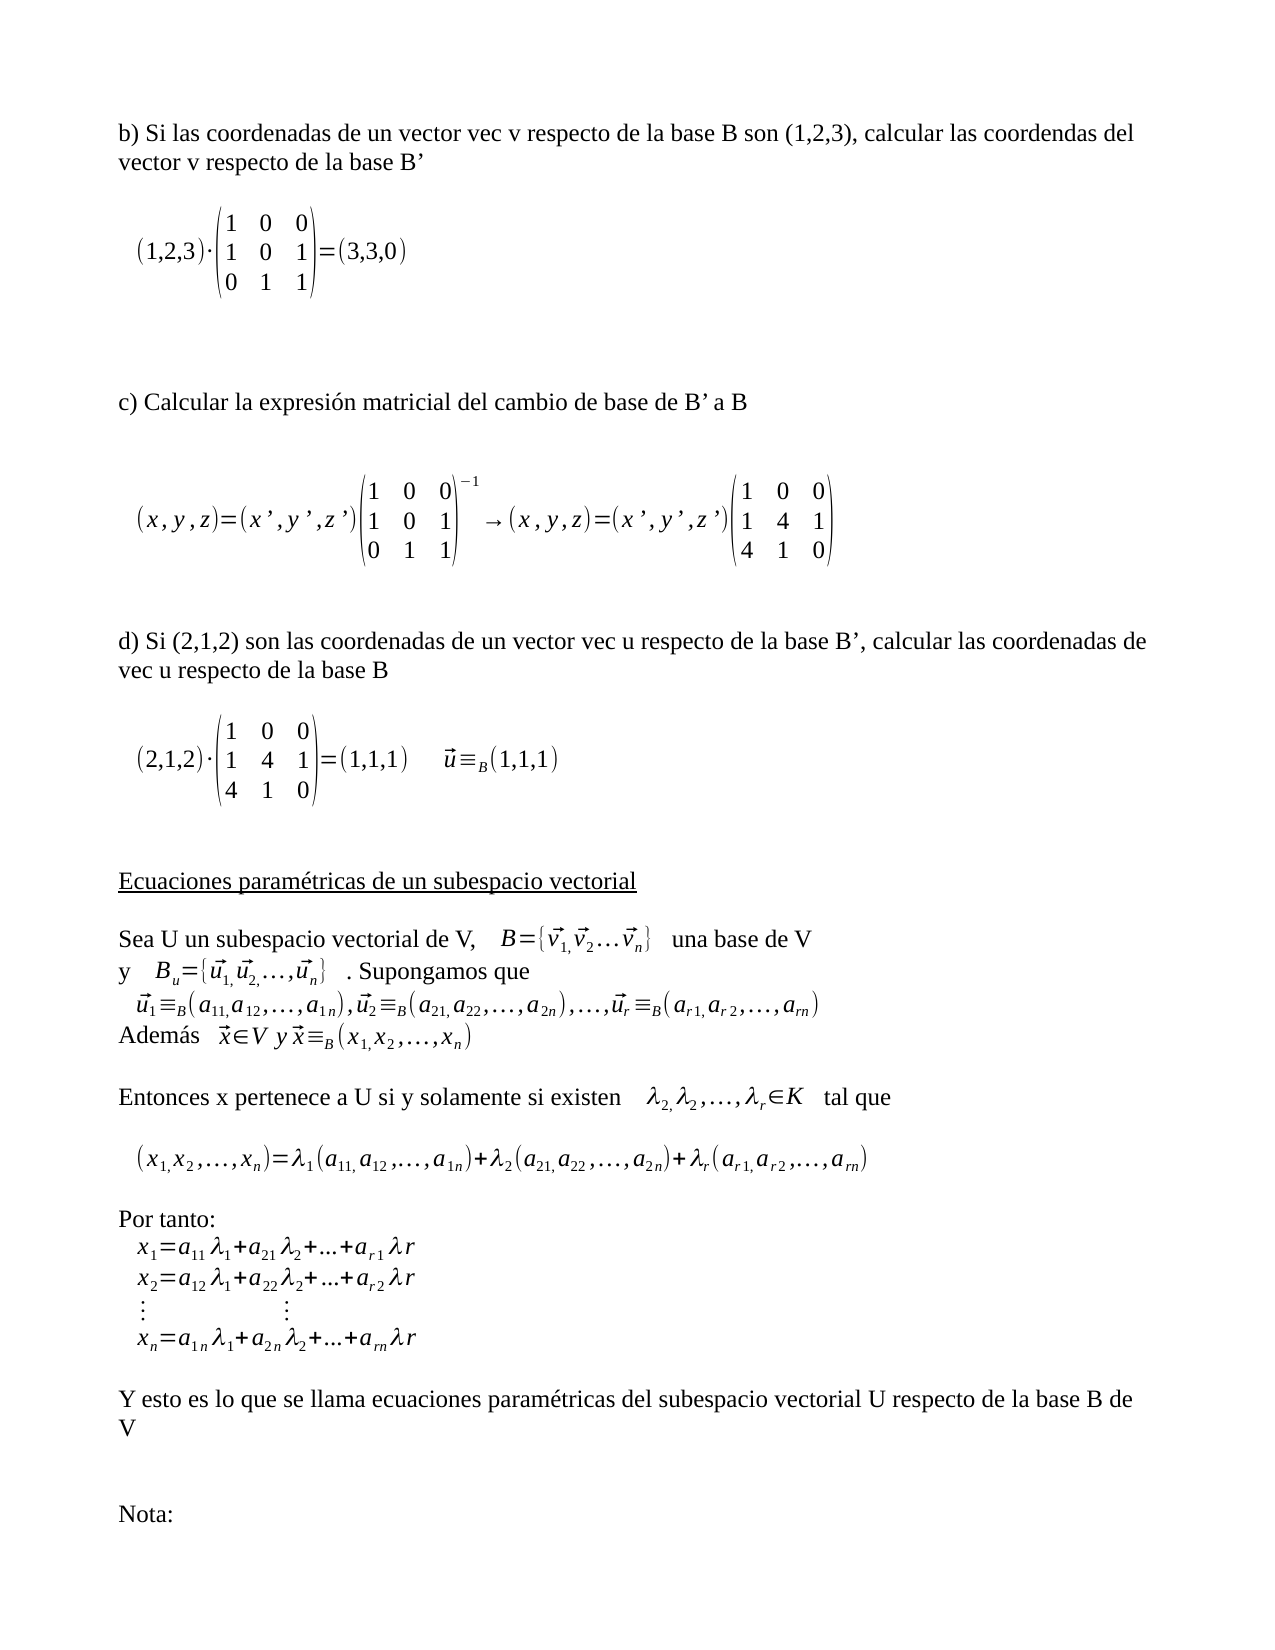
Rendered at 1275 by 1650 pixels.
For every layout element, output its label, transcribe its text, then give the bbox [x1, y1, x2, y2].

text Entonces x pertenece a U si y solamente si existen tal que [118, 1082, 1157, 1114]
text Nota: [118, 1499, 1157, 1528]
text y . Supongamos que [118, 956, 1157, 1021]
text Y esto es lo que se llama ecuaciones paramétricas del subespacio vectorial U respecto de la base B de V [118, 1384, 1157, 1441]
text Sea U un subespacio vectorial de V, una base de V [118, 924, 1157, 956]
text Por tanto: [118, 1204, 1157, 1232]
text b) Si las coordenadas de un vector vec v respecto de la base B son (1,2,3), calcular las coordendas del vector v respecto de la base B’ [118, 118, 1157, 176]
text d) Si (2,1,2) son las coordenadas de un vector vec u respecto de la base B’, calcular las coordenadas de vec u respecto de la base B [118, 626, 1157, 684]
text c) Calcular la expresión matricial del cambio de base de B’ a B [118, 387, 1157, 415]
text Además [118, 1021, 1157, 1053]
text Ecuaciones paramétricas de un subespacio vectorial [118, 866, 1157, 895]
